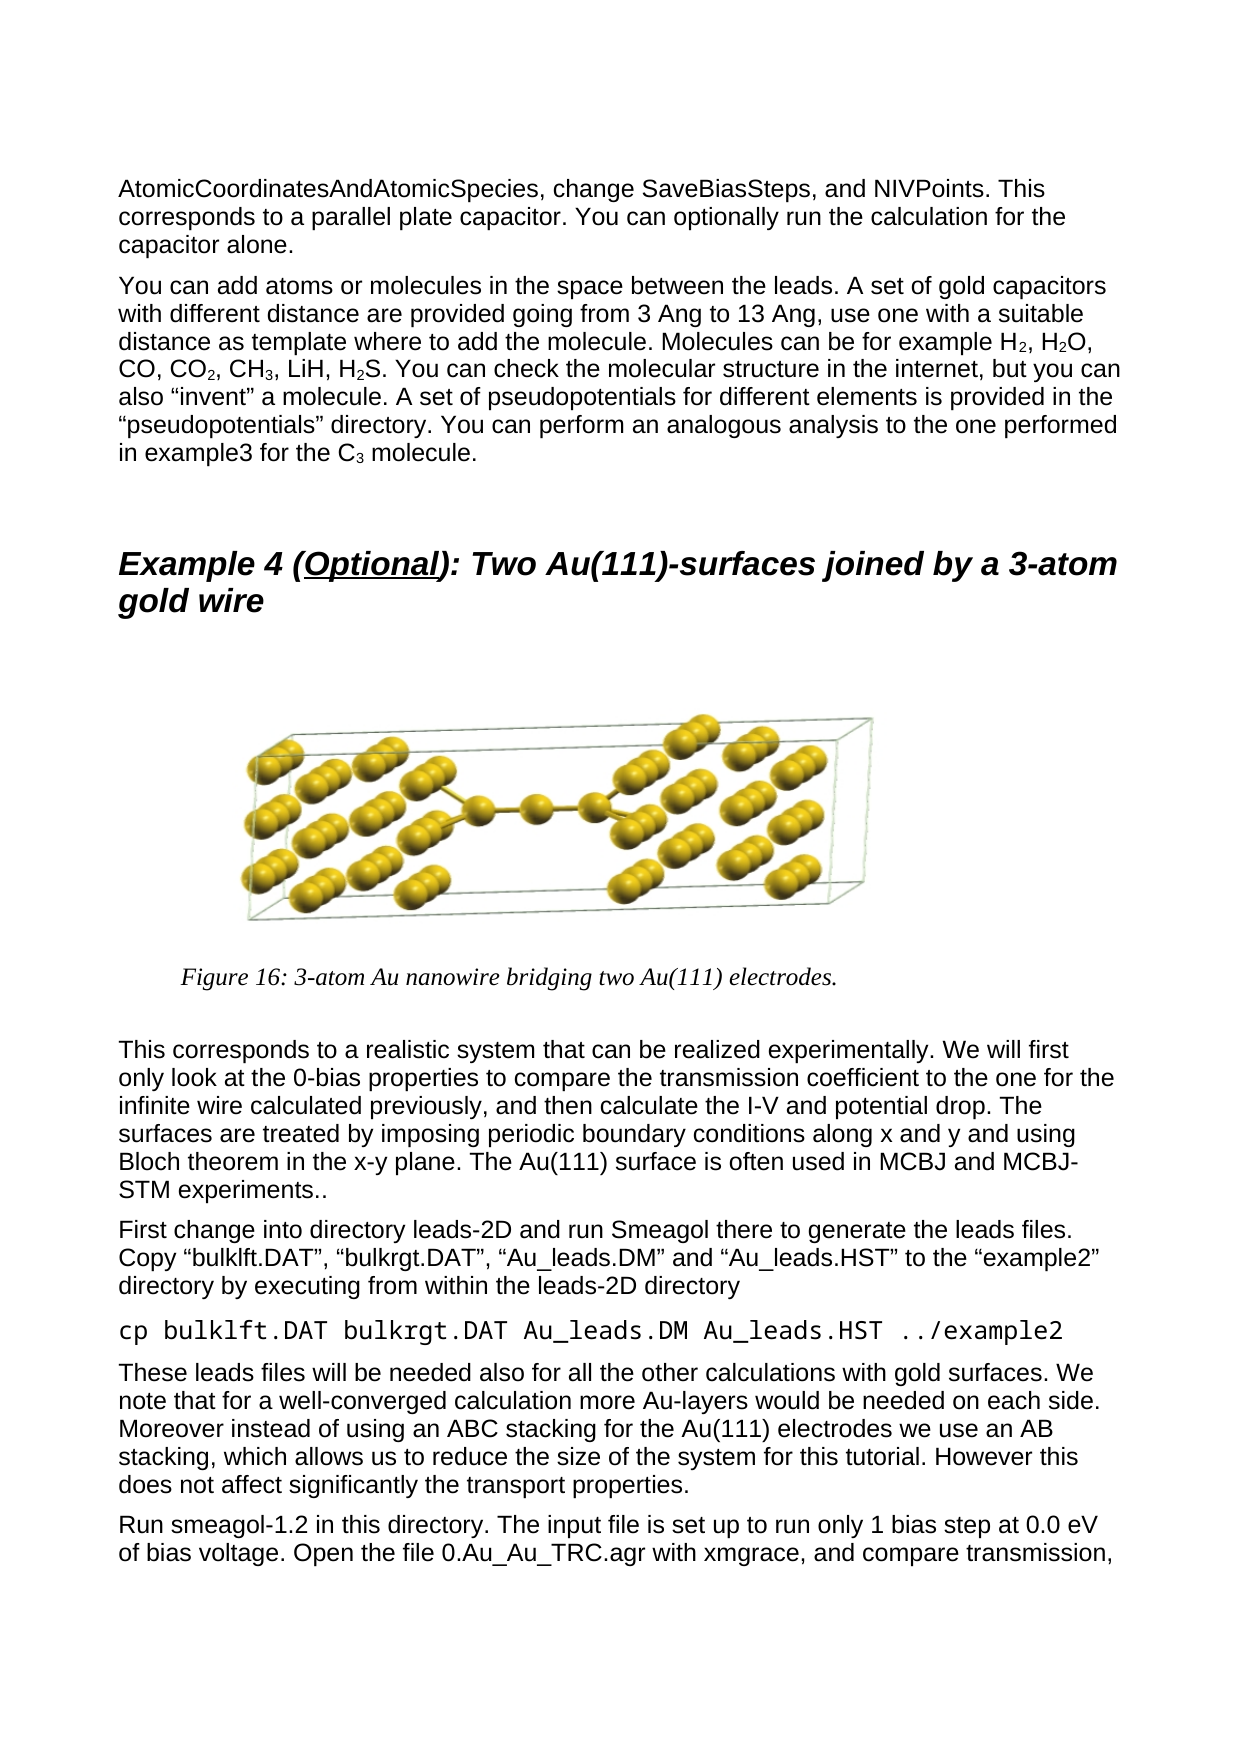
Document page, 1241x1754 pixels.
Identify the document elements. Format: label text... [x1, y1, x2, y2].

text AtomicCoordinatesAndAtomicSpecies, change SaveBiasSteps, and NIVPoints. This corresponds to a parallel plate capacitor. You can optionally run the calculation for the capacitor alone. [118, 175, 1122, 259]
text First change into directory leads-2D and run Smeagol there to generate the leads files. Copy “bulklft.DAT”, “bulkrgt.DAT”, “Au_leads.DM” and “Au_leads.HST” to the “example2” directory by executing from within the leads-2D directory [118, 1216, 1122, 1300]
text Figure 16: 3-atom Au nanowire bridging two Au(111) electrodes. [181, 688, 941, 991]
subtitle Example 4 (Optional): Two Au(111)-surfaces joined by a 3-atom gold wire [118, 545, 1122, 619]
text These leads files will be needed also for all the other calculations with gold surfaces. We note that for a well-converged calculation more Au-layers would be needed on each side. Moreover instead of using an ABC stacking for the Au(111) electrodes we use an AB stacking, which allows us to reduce the size of the system for this tutorial. However this does not affect significantly the transport properties. [118, 1359, 1122, 1498]
text You can add atoms or molecules in the space between the leads. A set of gold capacitors with different distance are provided going from 3 Ang to 13 Ang, use one with a suitable distance as template where to add the molecule. Molecules can be for example H2, H2O, CO, CO2, CH3, LiH, H2S. You can check the molecular structure in the internet, but you can also “invent” a molecule. A set of pseudopotentials for different elements is provided in the “pseudopotentials” directory. You can perform an analogous analysis to the one performed in example3 for the C3 molecule. [118, 272, 1122, 467]
picture [232, 675, 890, 963]
text This corresponds to a realistic system that can be realized experimentally. We will first only look at the 0-bias properties to compare the transmission coefficient to the one for the infinite wire calculated previously, and then calculate the I-V and potential drop. The surfaces are treated by imposing periodic boundary conditions along x and y and using Bloch theorem in the x-y plane. The Au(111) surface is often used in MCBJ and MCBJ-STM experiments.. [118, 1036, 1122, 1204]
text Run smeagol-1.2 in this directory. The input file is set up to run only 1 bias step at 0.0 eV of bias voltage. Open the file 0.Au_Au_TRC.agr with xmgrace, and compare transmission, [118, 1511, 1122, 1567]
text cp bulklft.DAT bulkrgt.DAT Au_leads.DM Au_leads.HST ../example2 [118, 1312, 1122, 1346]
